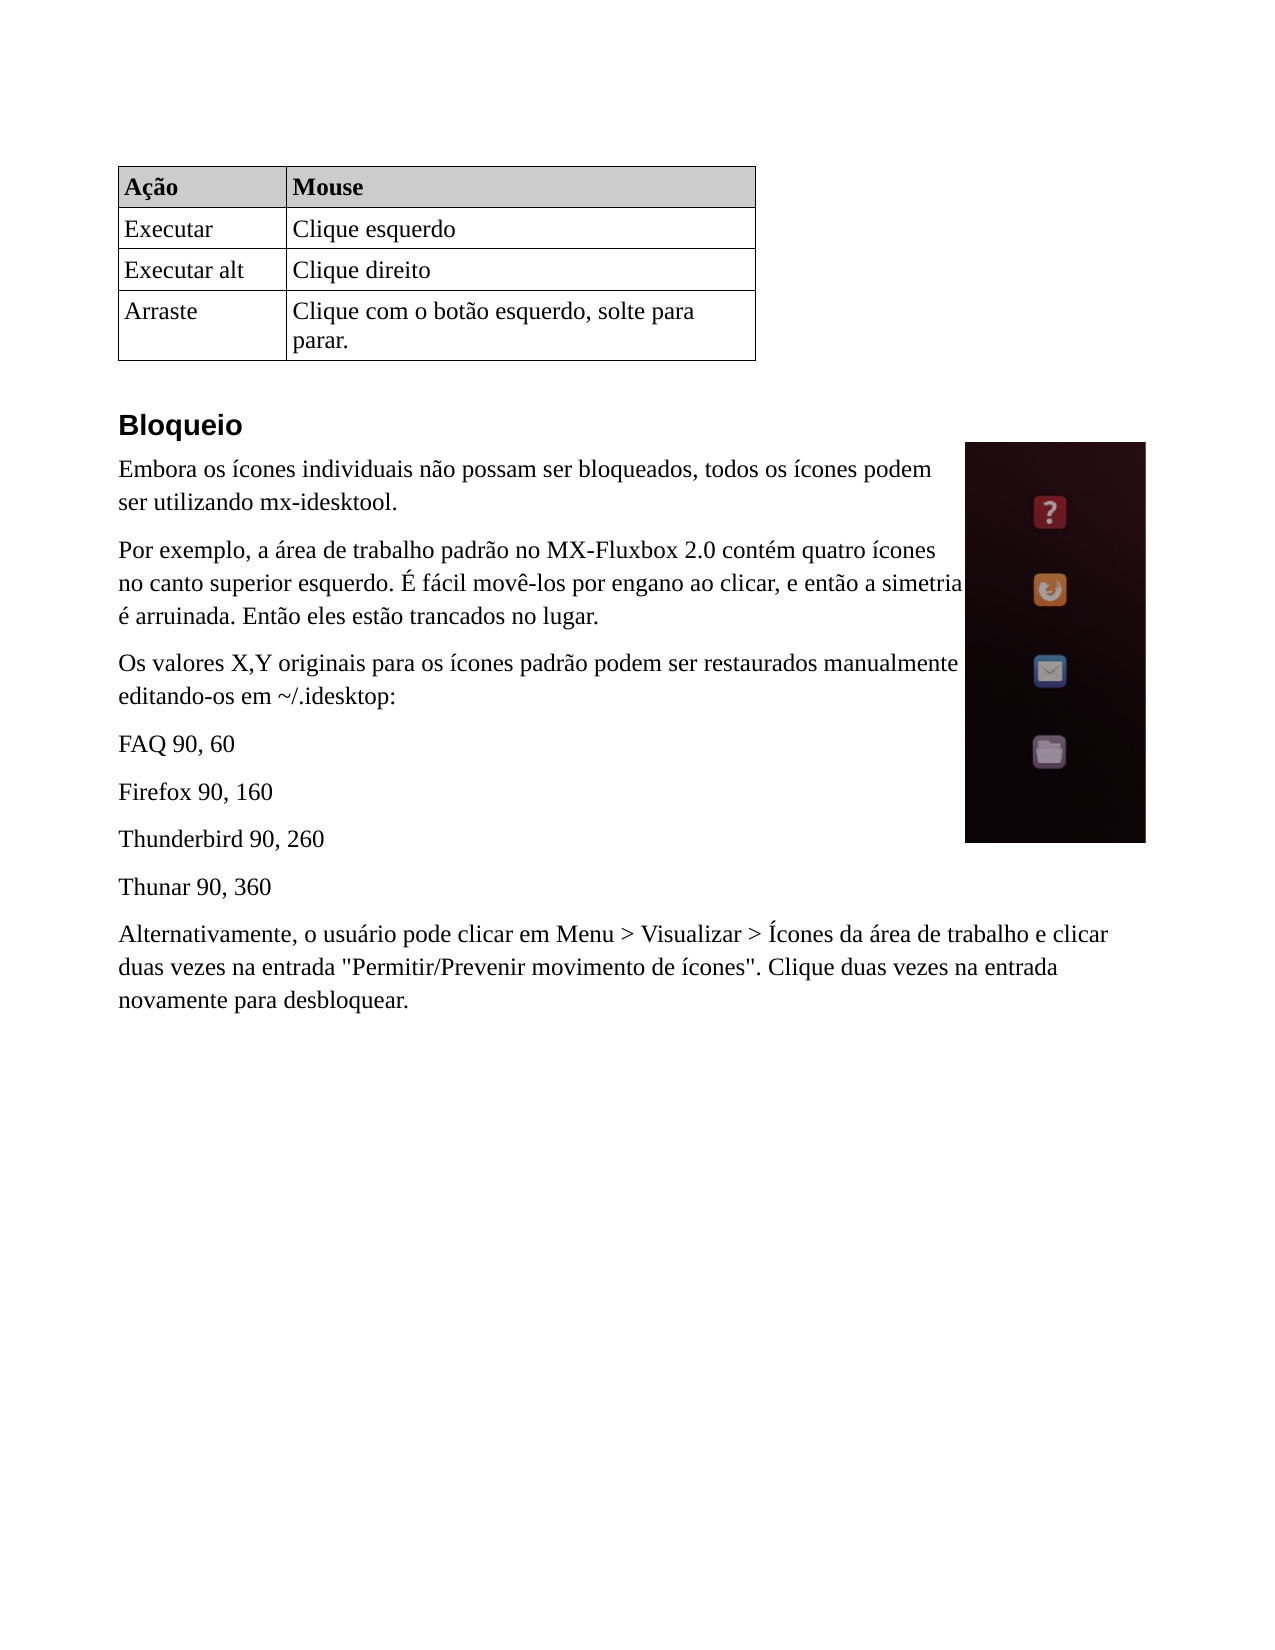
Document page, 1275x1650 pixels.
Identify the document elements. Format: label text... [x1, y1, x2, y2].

table_header Ação [119, 167, 286, 207]
text Thunderbird 90, 260 [118, 824, 1157, 853]
subtitle Bloqueio [118, 408, 1157, 442]
text Por exemplo, a área de trabalho padrão no MX-Fluxbox 2.0 contém quatro ícones no canto superior esquerdo. É fácil movê-los por engano ao clicar, e então a simetria é arruinada. Então eles estão trancados no lugar. [118, 535, 965, 629]
text Alternativamente, o usuário pode clicar em Menu > Visualizar > Ícones da área de trabalho e clicar duas vezes na entrada "Permitir/Prevenir movimento de ícones". Clique duas vezes na entrada novamente para desbloquear. [118, 919, 1157, 1014]
text Os valores X,Y originais para os ícones padrão podem ser restaurados manualmente editando-os em ~/.idesktop: [118, 648, 965, 710]
text Embora os ícones individuais não possam ser bloqueados, todos os ícones podem ser utilizando mx-idesktool. [118, 454, 965, 516]
text [1147, 729, 1157, 758]
text Firefox 90, 160 [118, 777, 965, 805]
table_cell Executar alt [119, 249, 286, 289]
table_cell Clique com o botão esquerdo, solte para parar. [287, 291, 755, 359]
table_cell Arraste [119, 291, 286, 359]
text Thunar 90, 360 [118, 872, 1157, 901]
table_cell Executar [119, 208, 286, 248]
table_cell Clique direito [287, 249, 755, 289]
picture [965, 442, 1147, 843]
text FAQ 90, 60 [118, 729, 965, 758]
table_cell Clique esquerdo [287, 208, 755, 248]
table_header Mouse [287, 167, 755, 207]
